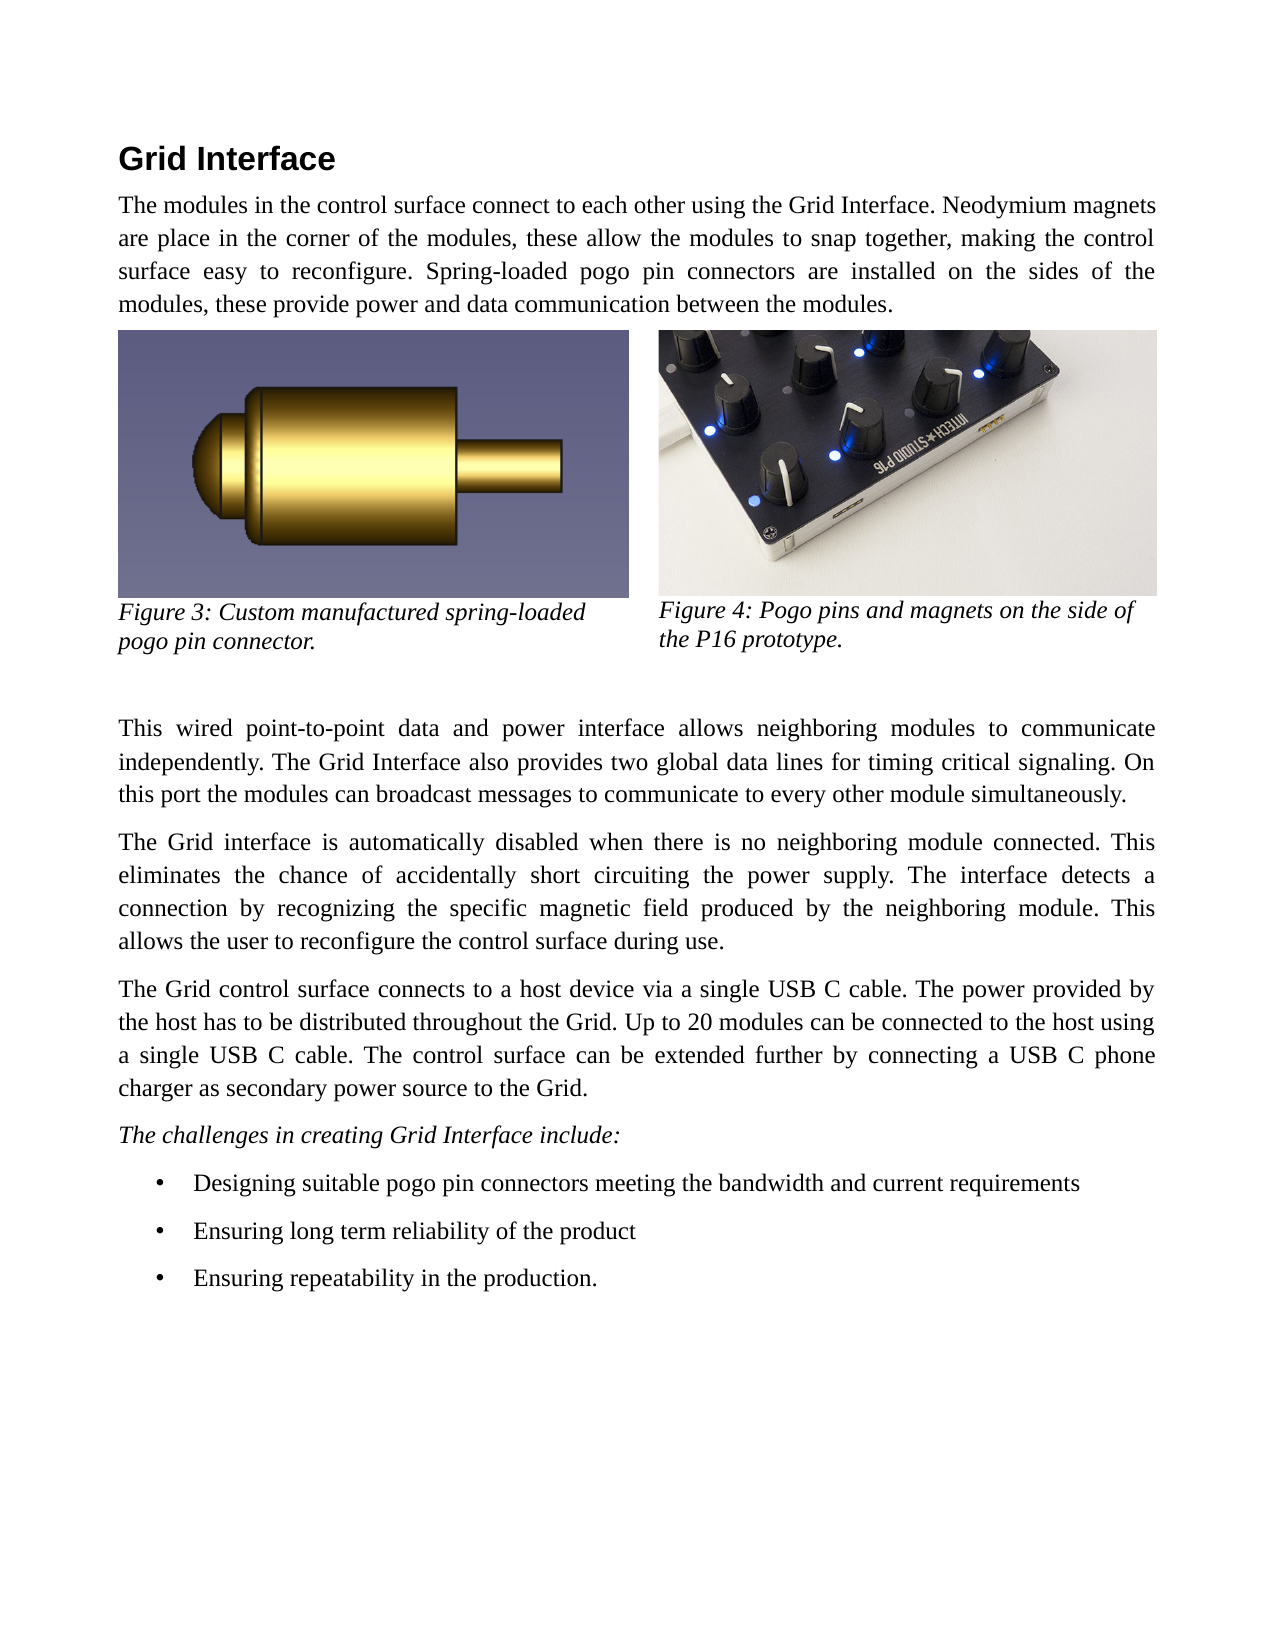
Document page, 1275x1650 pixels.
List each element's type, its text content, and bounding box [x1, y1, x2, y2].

list Ensuring repeatability in the production. [156, 1263, 1157, 1292]
text Figure 4: Pogo pins and magnets on the side of the P16 prototype. [659, 596, 1157, 653]
text This wired point-to-point data and power interface allows neighboring modules to communicate independently. The Grid Interface also provides two global data lines for timing critical signaling. On this port the modules can broadcast messages to communicate to every other module simultaneously. [118, 713, 1157, 808]
text The modules in the control surface connect to each other using the Grid Interface. Neodymium magnets are place in the corner of the modules, these allow the modules to snap together, making the control surface easy to reconfigure. Spring-loaded pogo pin connectors are installed on the sides of the modules, these provide power and data communication between the modules. [118, 190, 1157, 318]
text The Grid interface is automatically disabled when there is no neighboring module connected. This eliminates the chance of accidentally short circuiting the power supply. The interface detects a connection by recognizing the specific magnetic field produced by the neighboring module. This allows the user to reconfigure the control surface during use. [118, 827, 1157, 955]
list Ensuring long term reliability of the product [156, 1216, 1157, 1244]
text The challenges in creating Grid Interface include: [118, 1121, 1157, 1149]
text The Grid control surface connects to a host device via a single USB C cable. The power provided by the host has to be distributed throughout the Grid. Up to 20 modules can be connected to the host using a single USB C cable. The control surface can be extended further by connecting a USB C phone charger as secondary power source to the Grid. [118, 974, 1157, 1102]
subtitle Grid Interface [118, 139, 1157, 178]
picture [118, 366, 629, 598]
text [118, 330, 629, 366]
picture [658, 330, 1157, 596]
text Figure 3: Custom manufactured spring-loaded pogo pin connector. [118, 598, 629, 654]
list Designing suitable pogo pin connectors meeting the bandwidth and current requirements [156, 1168, 1157, 1197]
